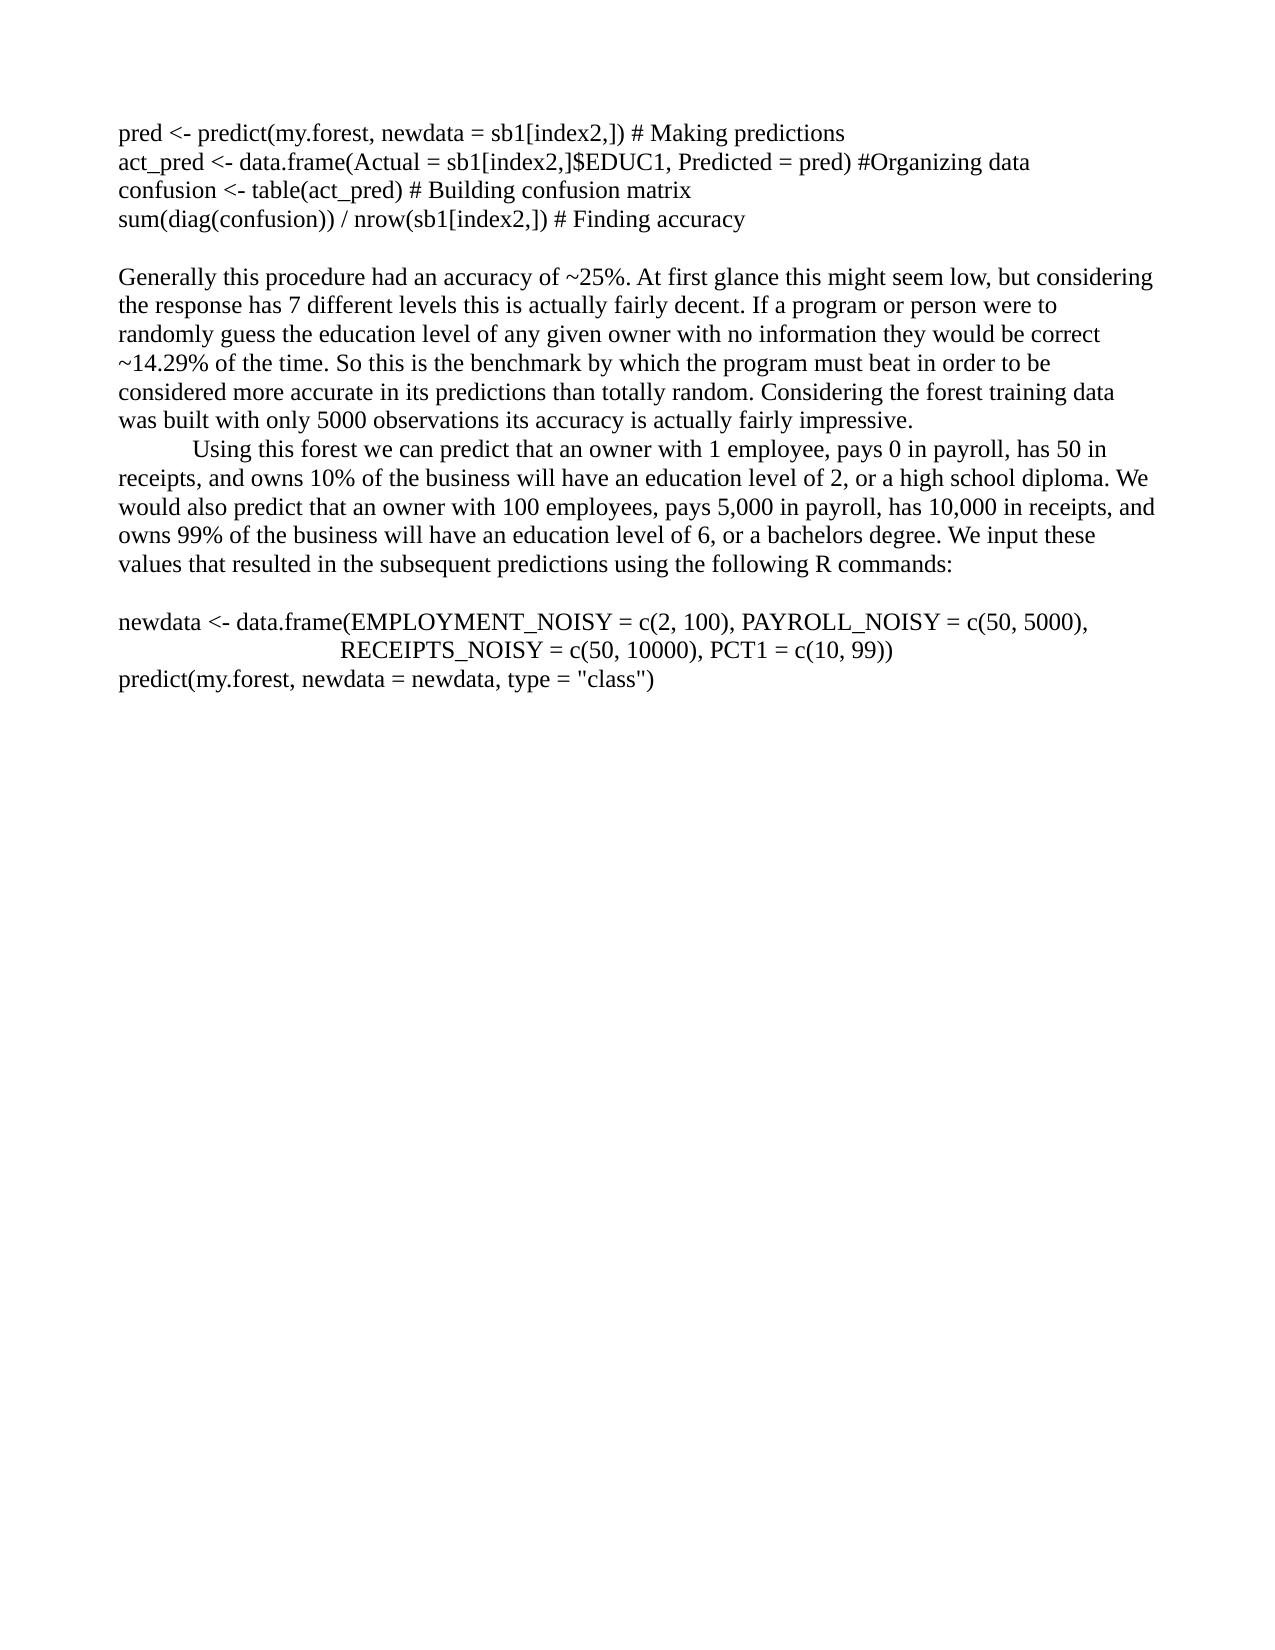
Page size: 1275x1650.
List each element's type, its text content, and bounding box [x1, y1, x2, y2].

text newdata <- data.frame(EMPLOYMENT_NOISY = c(2, 100), PAYROLL_NOISY = c(50, 5000), RECEIPTS_NOISY = c(50, 10000), PCT1 = c(10, 99)) [118, 607, 1157, 664]
text Using this forest we can predict that an owner with 1 employee, pays 0 in payroll, has 50 in receipts, and owns 10% of the business will have an education level of 2, or a high school diploma. We would also predict that an owner with 100 employees, pays 5,000 in payroll, has 10,000 in receipts, and owns 99% of the business will have an education level of 6, or a bachelors degree. We input these values that resulted in the subsequent predictions using the following R commands: [118, 434, 1157, 578]
text Generally this procedure had an accuracy of ~25%. At first glance this might seem low, but considering the response has 7 different levels this is actually fairly decent. If a program or person were to randomly guess the education level of any given owner with no information they would be correct ~14.29% of the time. So this is the benchmark by which the program must beat in order to be considered more accurate in its predictions than totally random. Considering the forest training data was built with only 5000 observations its accuracy is actually fairly impressive. [118, 262, 1157, 434]
text confusion <- table(act_pred) # Building confusion matrix [118, 176, 1157, 204]
text act_pred <- data.frame(Actual = sb1[index2,]$EDUC1, Predicted = pred) #Organizing data [118, 147, 1157, 176]
text predict(my.forest, newdata = newdata, type = "class") [118, 664, 1157, 693]
text sum(diag(confusion)) / nrow(sb1[index2,]) # Finding accuracy [118, 204, 1157, 233]
text pred <- predict(my.forest, newdata = sb1[index2,]) # Making predictions [118, 118, 1157, 147]
